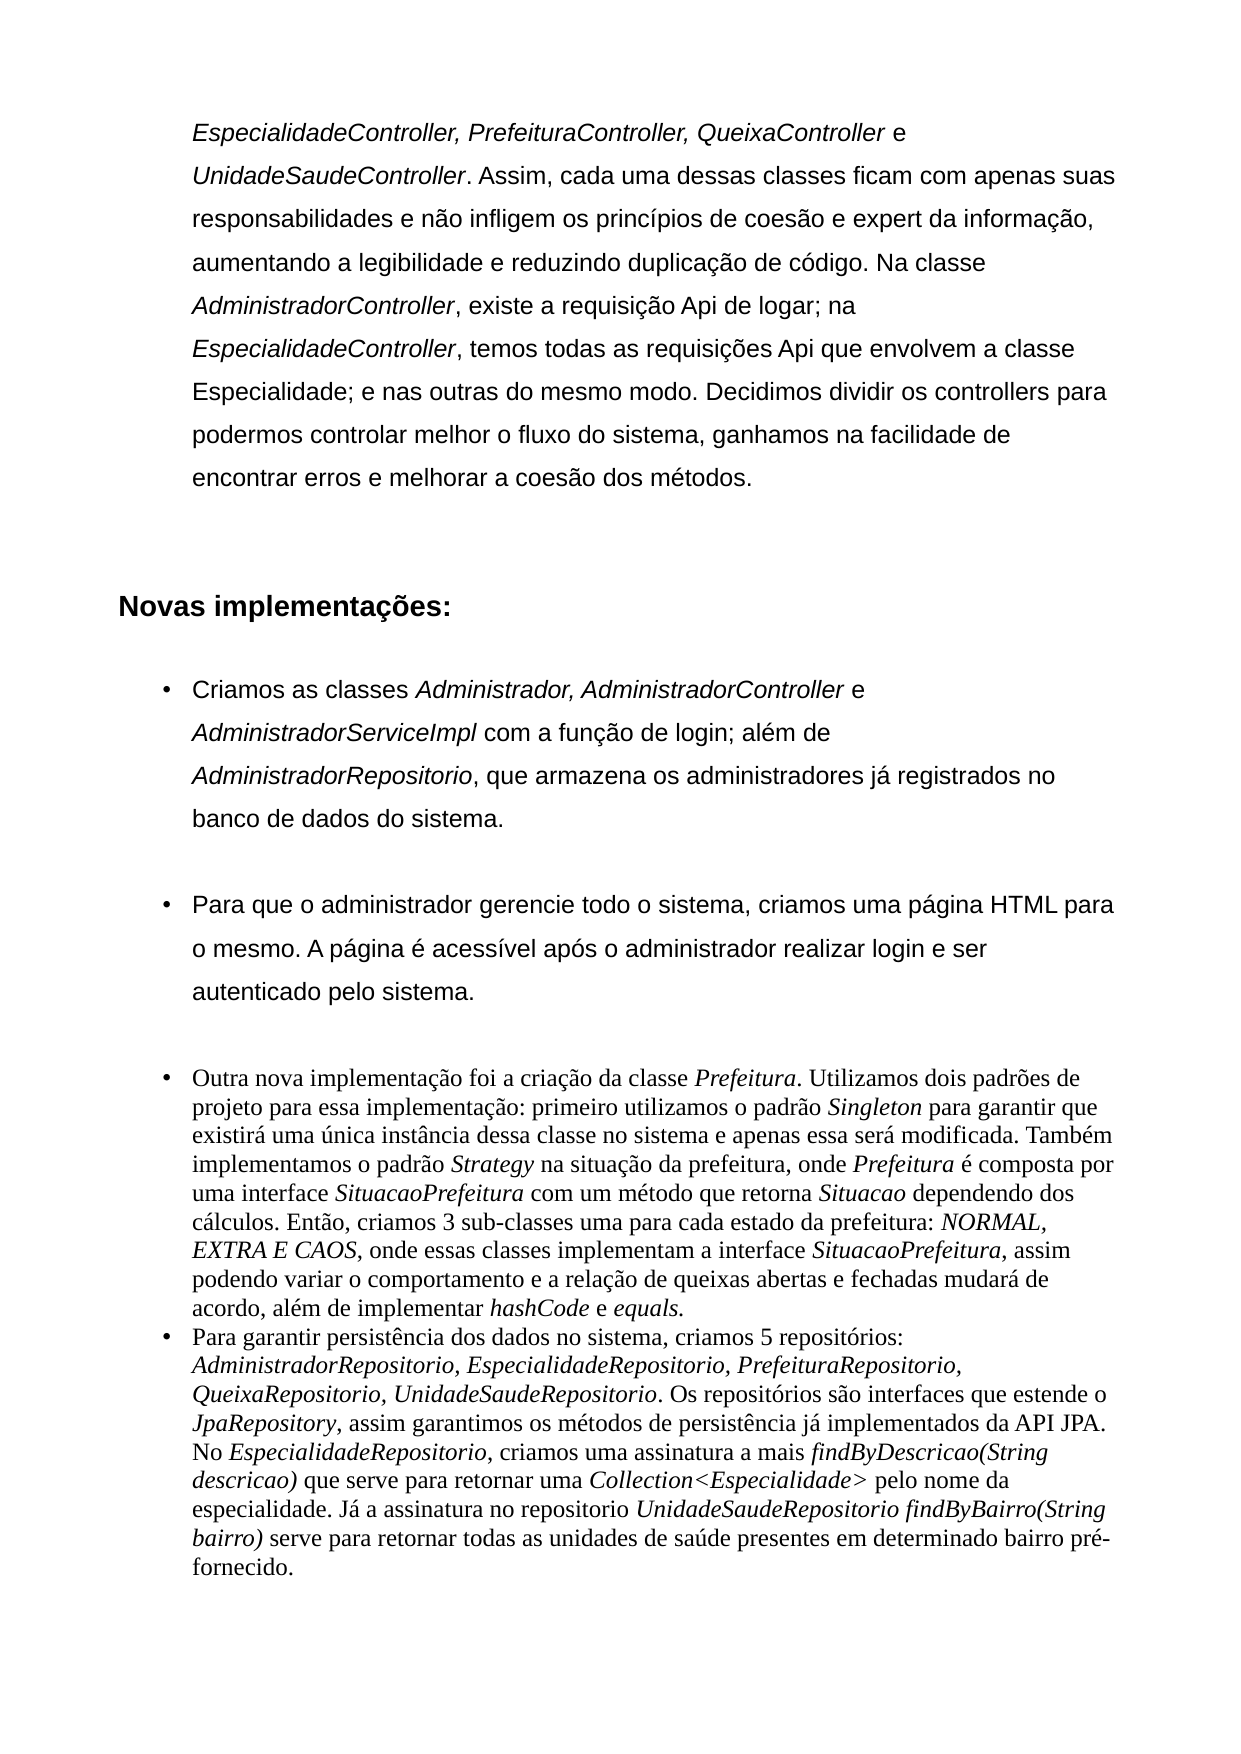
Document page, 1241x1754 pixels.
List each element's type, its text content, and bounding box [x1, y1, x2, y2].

list Para que o administrador gerencie todo o sistema, criamos uma página HTML para o mesmo. A página é acessível após o administrador realizar login e ser autenticado pelo sistema. [162, 891, 1122, 1006]
list EspecialidadeController, PrefeituraController, QueixaController e UnidadeSaudeController. Assim, cada uma dessas classes ficam com apenas suas responsabilidades e não infligem os princípios de coesão e expert da informação, aumentando a legibilidade e reduzindo duplicação de código. Na classe AdministradorController, existe a requisição Api de logar; na EspecialidadeController, temos todas as requisições Api que envolvem a classe Especialidade; e nas outras do mesmo modo. Decidimos dividir os controllers para podermos controlar melhor o fluxo do sistema, ganhamos na facilidade de encontrar erros e melhorar a coesão dos métodos. [162, 118, 1122, 492]
list Outra nova implementação foi a criação da classe Prefeitura. Utilizamos dois padrões de projeto para essa implementação: primeiro utilizamos o padrão Singleton para garantir que existirá uma única instância dessa classe no sistema e apenas essa será modificada. Também implementamos o padrão Strategy na situação da prefeitura, onde Prefeitura é composta por uma interface SituacaoPrefeitura com um método que retorna Situacao dependendo dos cálculos. Então, criamos 3 sub-classes uma para cada estado da prefeitura: NORMAL, EXTRA E CAOS, onde essas classes implementam a interface SituacaoPrefeitura, assim podendo variar o comportamento e a relação de queixas abertas e fechadas mudará de acordo, além de implementar hashCode e equals. [162, 1063, 1122, 1322]
list Criamos as classes Administrador, AdministradorController e AdministradorServiceImpl com a função de login; além de AdministradorRepositorio, que armazena os administradores já registrados no banco de dados do sistema. [162, 675, 1122, 833]
text Novas implementações: [118, 589, 1122, 622]
list Para garantir persistência dos dados no sistema, criamos 5 repositórios: AdministradorRepositorio, EspecialidadeRepositorio, PrefeituraRepositorio, QueixaRepositorio, UnidadeSaudeRepositorio. Os repositórios são interfaces que estende o JpaRepository, assim garantimos os métodos de persistência já implementados da API JPA. No EspecialidadeRepositorio, criamos uma assinatura a mais findByDescricao(String descricao) que serve para retornar uma Collection<Especialidade> pelo nome da especialidade. Já a assinatura no repositorio UnidadeSaudeRepositorio findByBairro(String bairro) serve para retornar todas as unidades de saúde presentes em determinado bairro pré-fornecido. [162, 1322, 1122, 1581]
